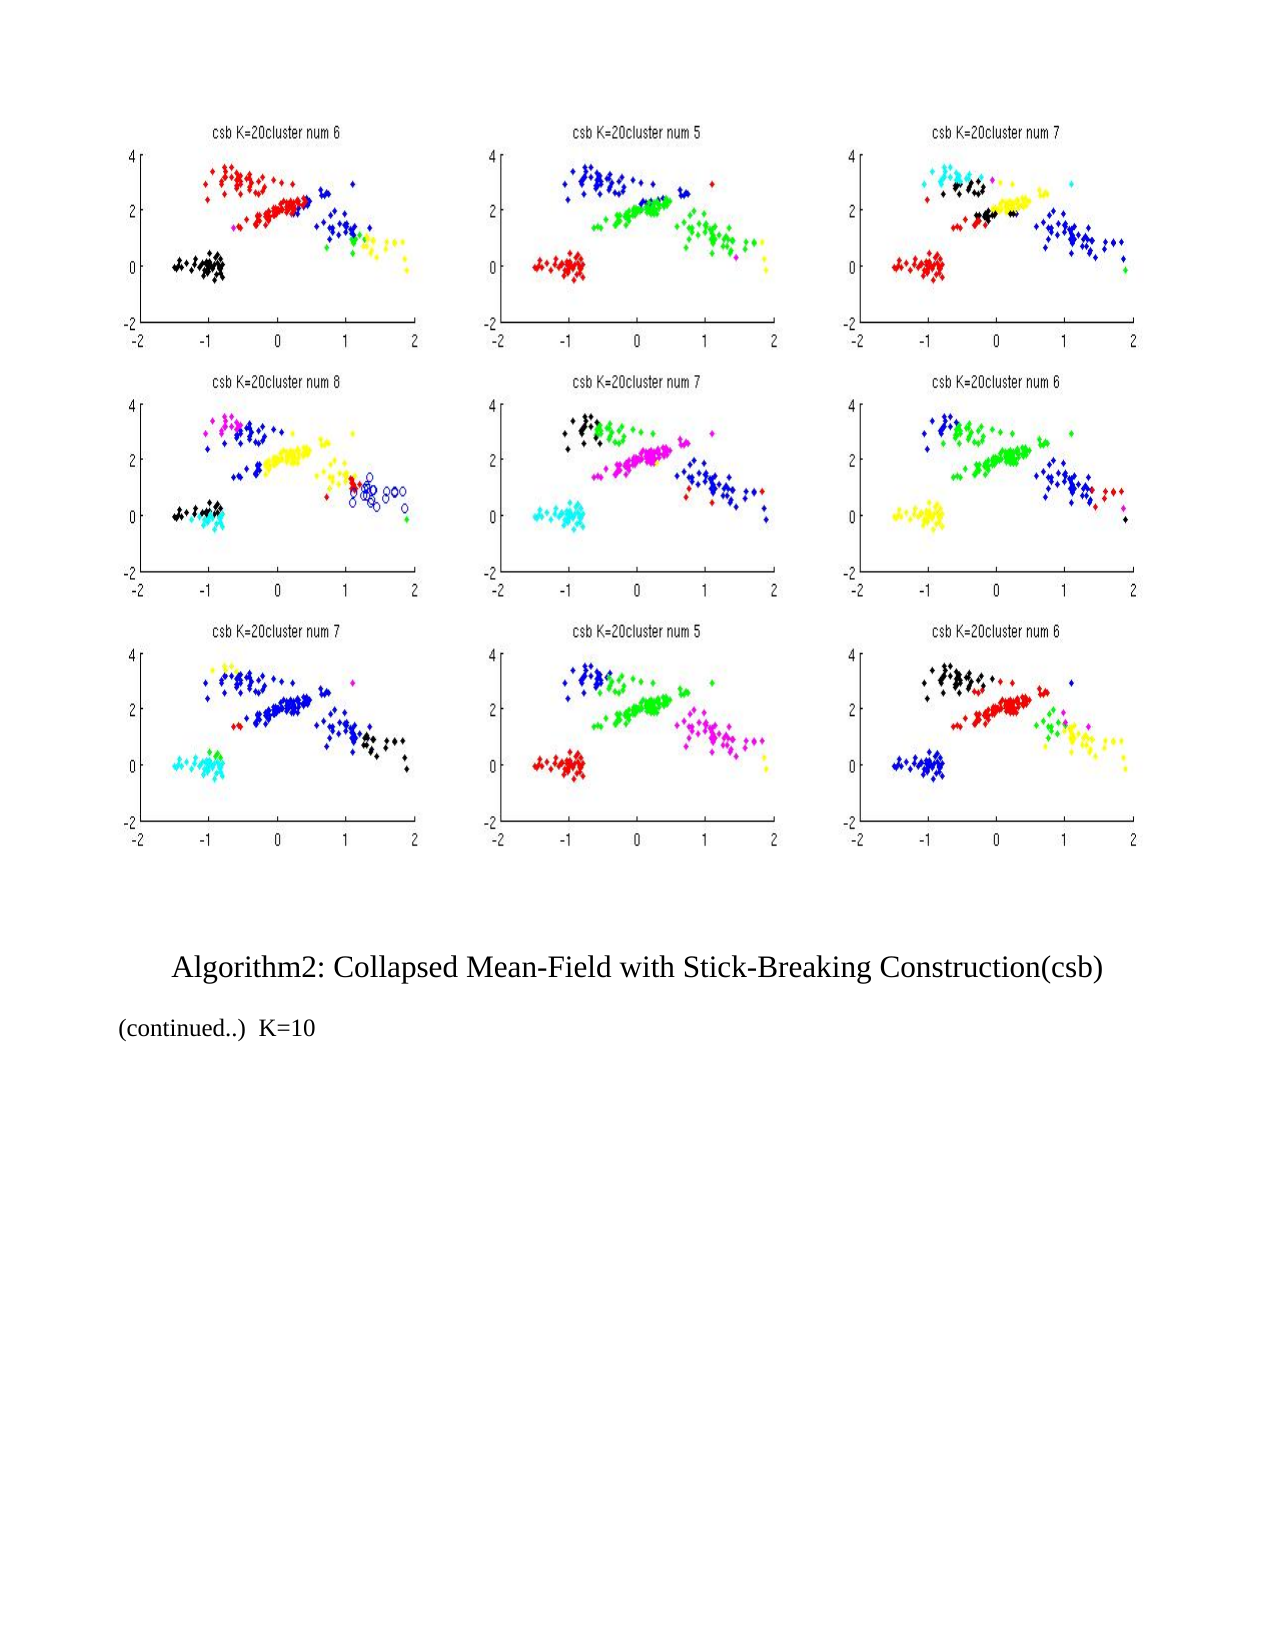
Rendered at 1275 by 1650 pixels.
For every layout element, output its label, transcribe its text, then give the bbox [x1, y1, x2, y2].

text (continued..) K=10 [118, 1013, 1157, 1042]
text Algorithm2: Collapsed Mean-Field with Stick-Breaking Construction(csb) [118, 948, 1157, 984]
picture [118, 119, 1147, 863]
